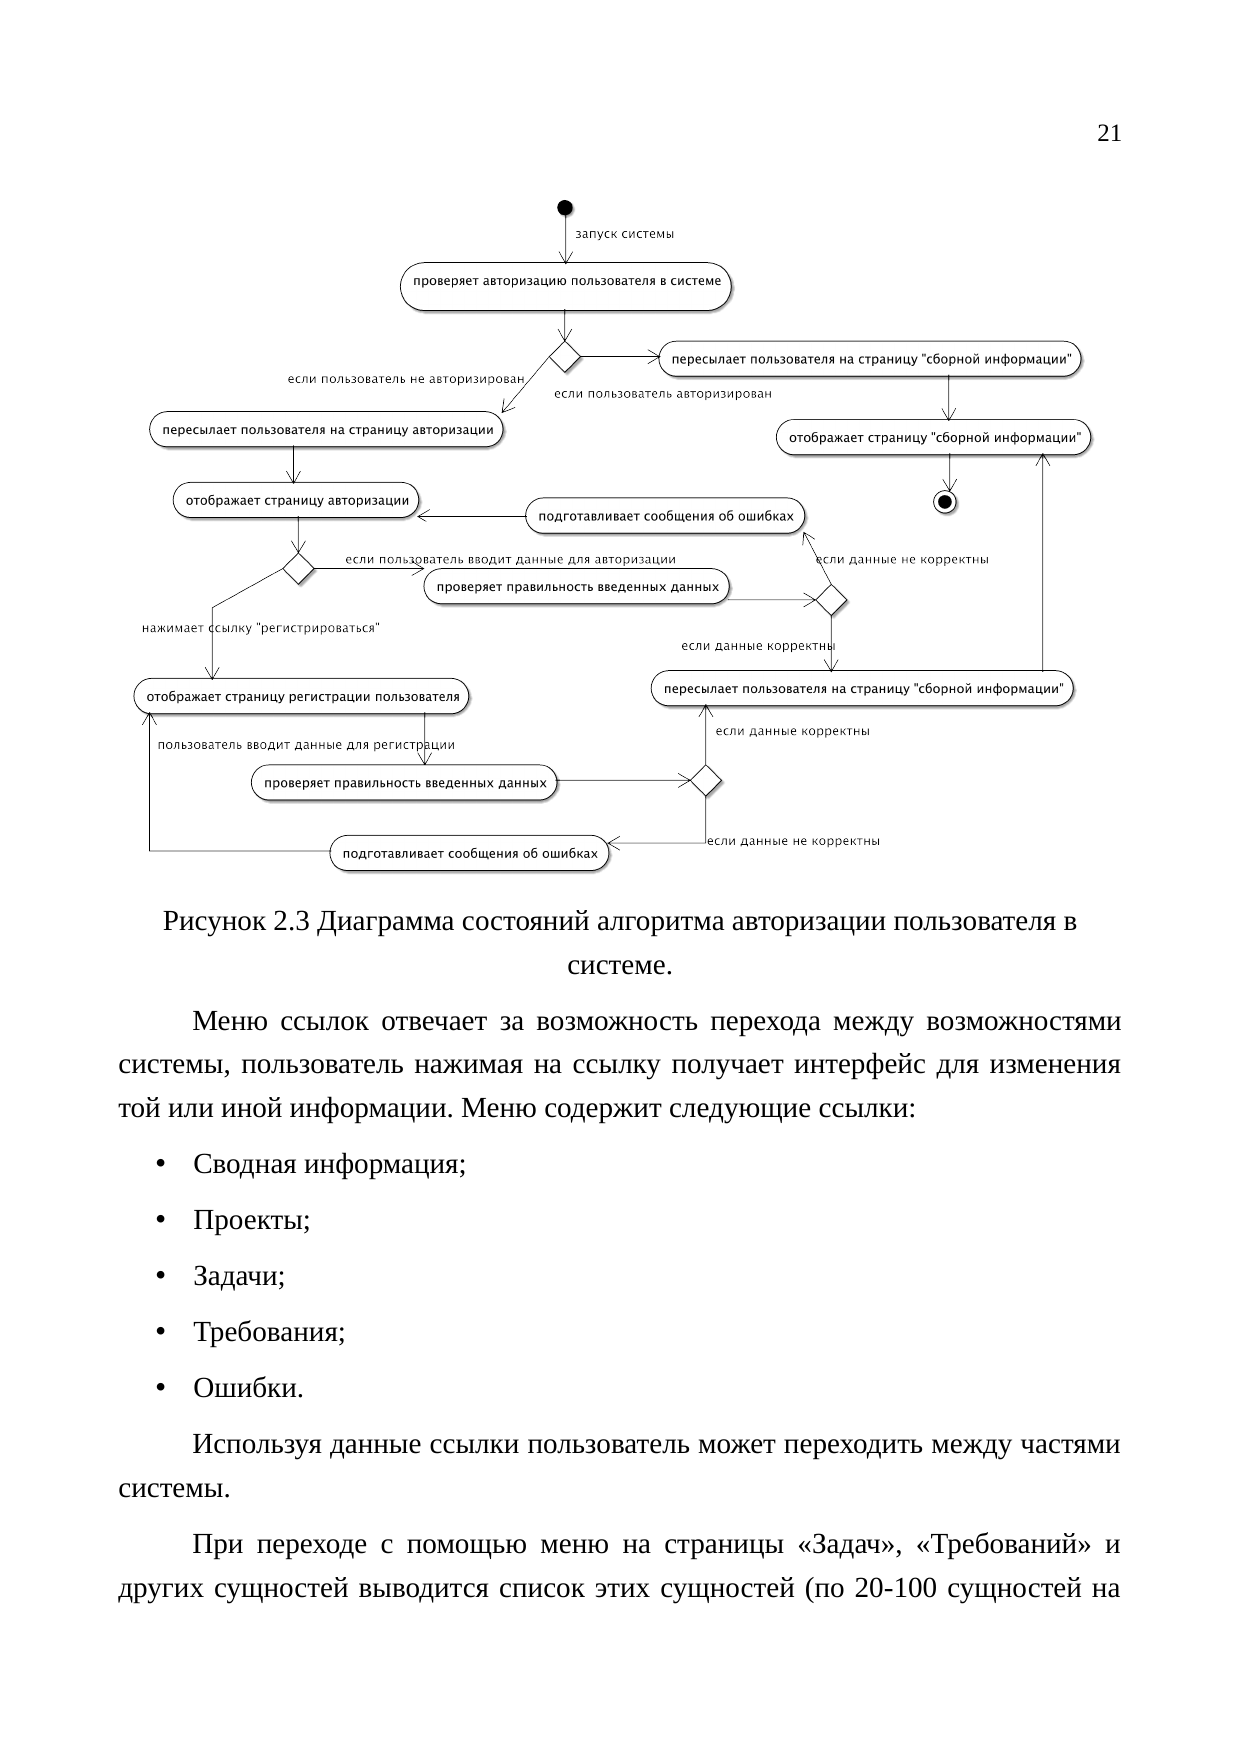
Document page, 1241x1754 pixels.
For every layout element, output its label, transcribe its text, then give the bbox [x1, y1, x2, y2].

text Рисунок 2.3 Диаграмма состояний алгоритма авторизации пользователя в системе. [118, 894, 1122, 980]
text При переходе с помощью меню на страницы «Задач», «Требований» и других сущностей выводится список этих сущностей (по 20-100 сущностей на [118, 1526, 1122, 1603]
list Сводная информация; [156, 1146, 1122, 1179]
list Задачи; [156, 1258, 1122, 1292]
picture [118, 176, 1122, 894]
text Используя данные ссылки пользователь может переходить между частями системы. [118, 1427, 1122, 1504]
list Ошибки. [156, 1371, 1122, 1404]
list Проекты; [156, 1202, 1122, 1236]
text Меню ссылок отвечает за возможность перехода между возможностями системы, пользователь нажимая на ссылку получает интерфейс для изменения той или иной информации. Меню содержит следующие ссылки: [118, 1003, 1122, 1123]
list Требования; [156, 1314, 1122, 1348]
